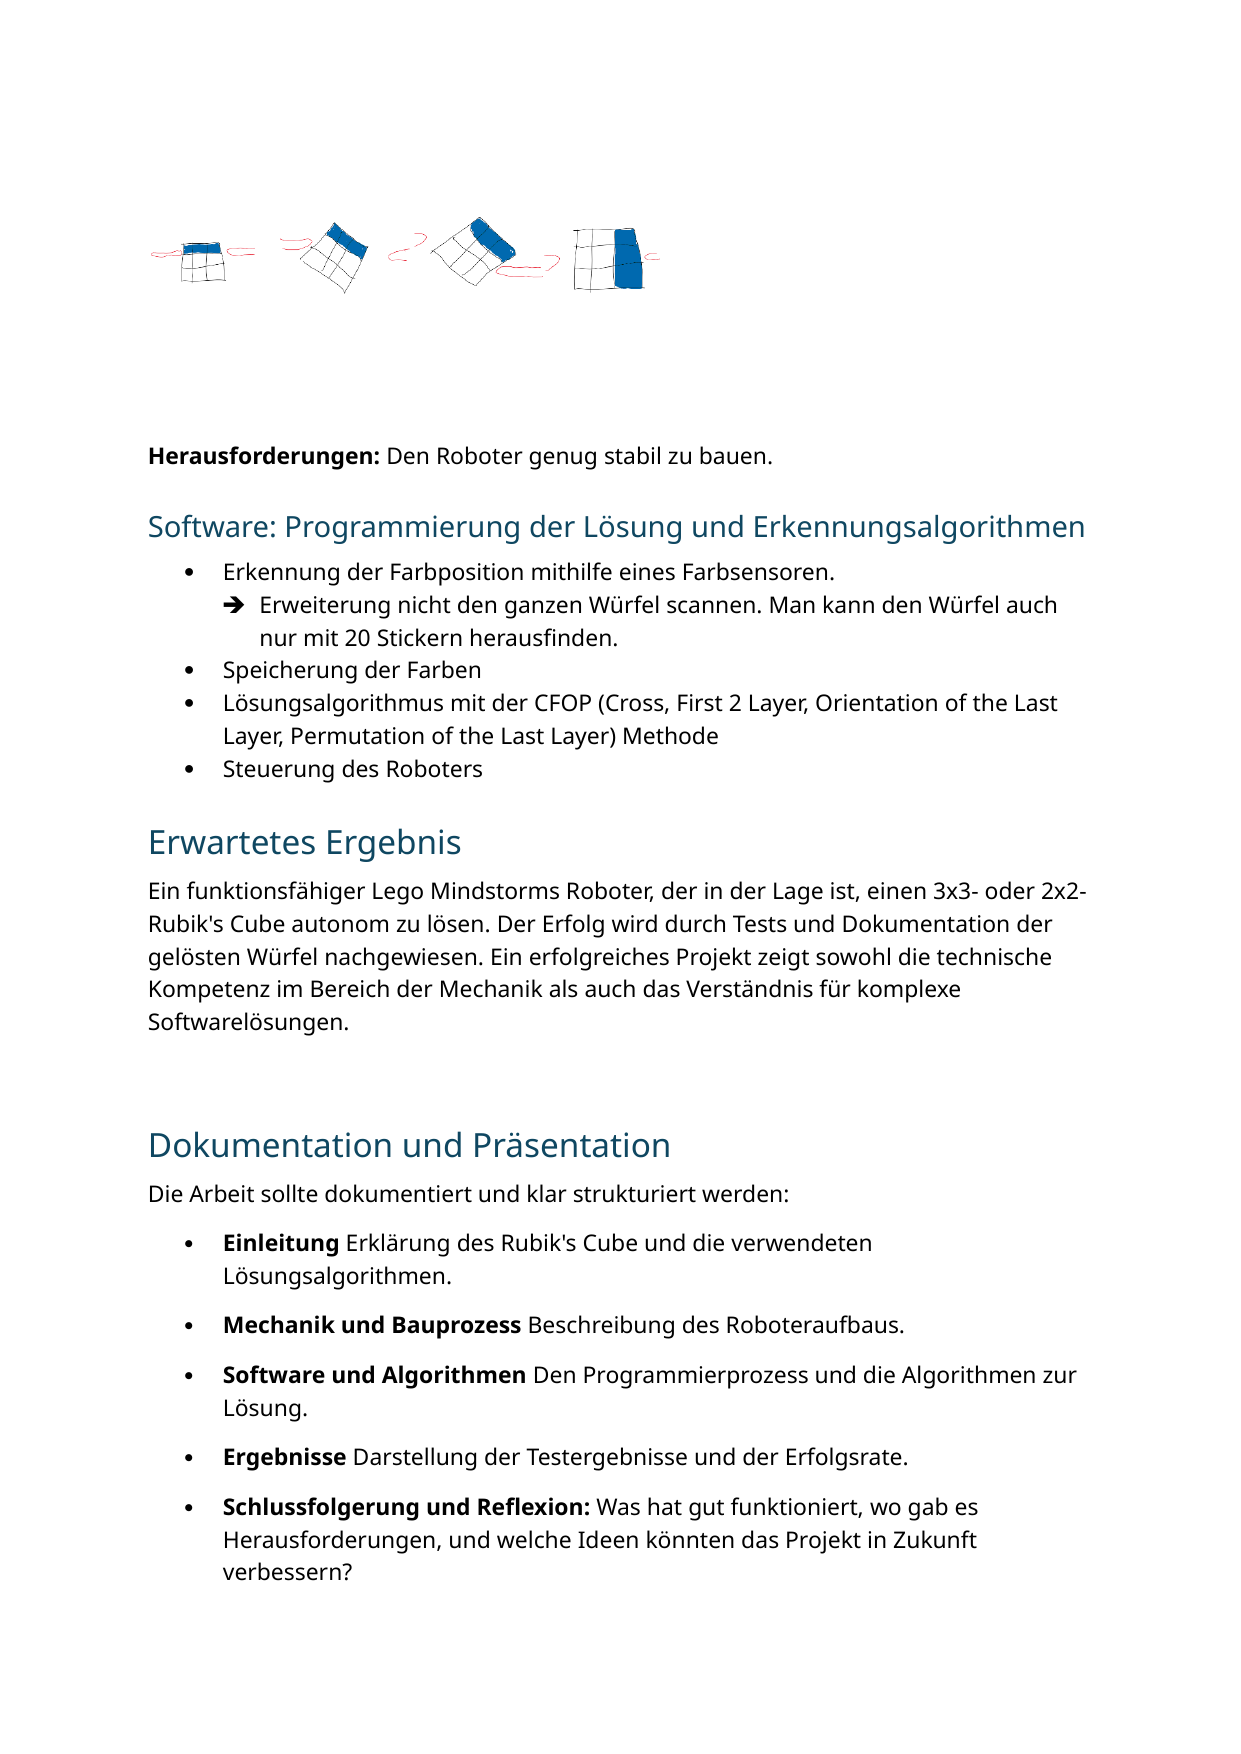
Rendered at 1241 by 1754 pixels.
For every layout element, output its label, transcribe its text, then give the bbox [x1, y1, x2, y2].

subtitle Erwartetes Ergebnis [148, 819, 1093, 864]
list Lösungsalgorithmus mit der CFOP (Cross, First 2 Layer, Orientation of the Last Layer, Permutation of the Last Layer) Methode [185, 687, 1093, 751]
list Erkennung der Farbposition mithilfe eines Farbsensoren. [185, 556, 1093, 587]
list Steuerung des Roboters [185, 753, 1093, 784]
text Herausforderungen: Den Roboter genug stabil zu bauen. [148, 440, 1093, 471]
list Einleitung Erklärung des Rubik's Cube und die verwendeten Lösungsalgorithmen. [185, 1227, 1093, 1291]
subtitle Dokumentation und Präsentation [148, 1122, 1093, 1167]
list Erweiterung nicht den ganzen Würfel scannen. Man kann den Würfel auch nur mit 20 Stickern herausfinden. [222, 589, 1093, 653]
list Software und Algorithmen Den Programmierprozess und die Algorithmen zur Lösung. [185, 1359, 1093, 1423]
subtitle Software: Programmierung der Lösung und Erkennungsalgorithmen [148, 506, 1093, 546]
text Ein funktionsfähiger Lego Mindstorms Roboter, der in der Lage ist, einen 3x3- oder 2x2-Rubik's Cube autonom zu lösen. Der Erfolg wird durch Tests und Dokumentation der gelösten Würfel nachgewiesen. Ein erfolgreiches Projekt zeigt sowohl die technische Kompetenz im Bereich der Mechanik als auch das Verständnis für komplexe Softwarelösungen. [148, 875, 1093, 1037]
list Mechanik und Bauprozess Beschreibung des Roboteraufbaus. [185, 1309, 1093, 1341]
text Die Arbeit sollte dokumentiert und klar strukturiert werden: [148, 1178, 1093, 1209]
list Schlussfolgerung und Reflexion: Was hat gut funktioniert, wo gab es Herausforderungen, und welche Ideen könnten das Projekt in Zukunft verbessern? [185, 1491, 1093, 1588]
list Ergebnisse Darstellung der Testergebnisse und der Erfolgsrate. [185, 1441, 1093, 1472]
list Speicherung der Farben [185, 654, 1093, 686]
